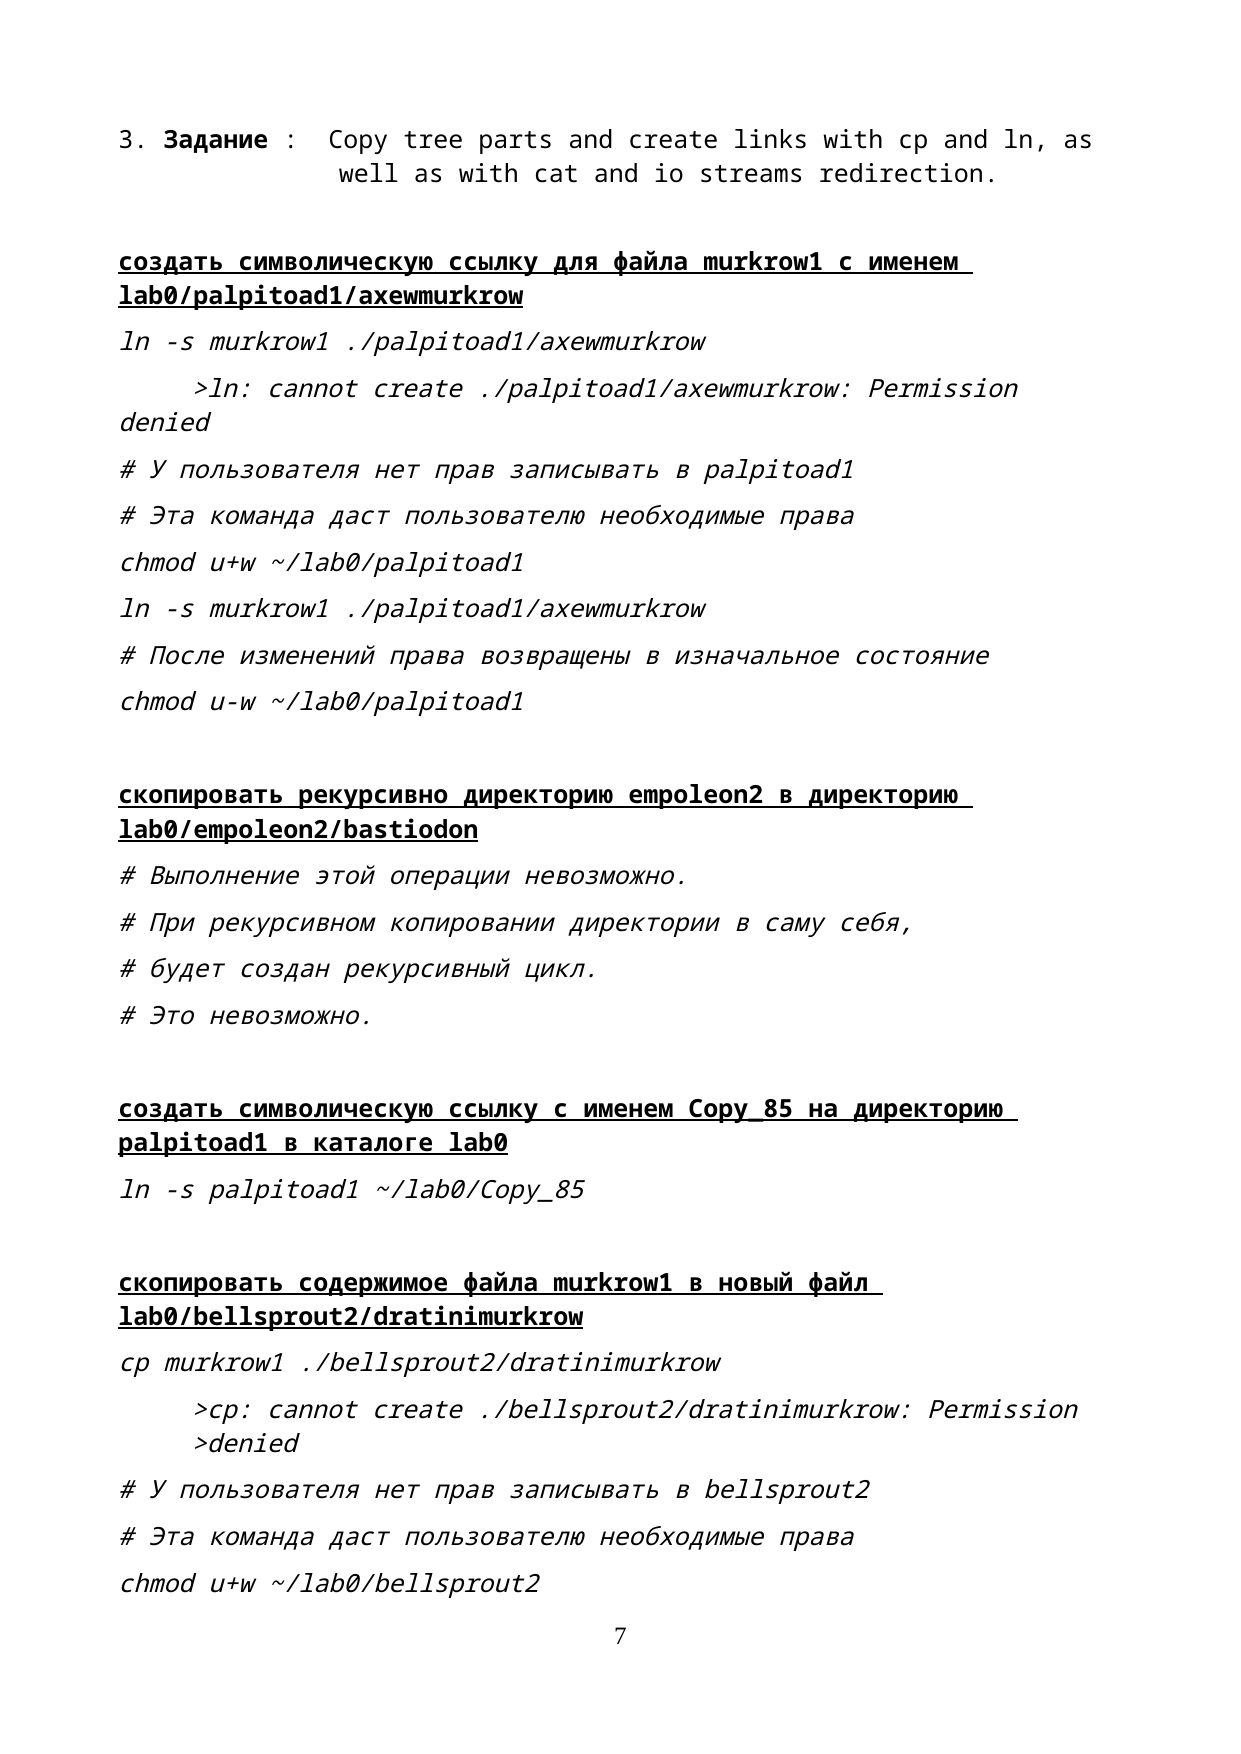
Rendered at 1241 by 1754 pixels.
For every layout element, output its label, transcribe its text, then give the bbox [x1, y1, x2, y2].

text >ln: cannot create ./palpitoad1/axewmurkrow: Permission denied [118, 371, 1122, 439]
text # После изменений права возвращены в изначальное состояние [118, 637, 1122, 672]
text cp murkrow1 ./bellsprout2/dratinimurkrow [118, 1345, 1122, 1379]
text # У пользователя нет прав записывать в palpitoad1 [118, 451, 1122, 485]
text 3. Задание : Copy tree parts and create links with cp and ln, as well as with cat and io streams redirection. [118, 122, 1122, 190]
text скопировать рекурсивно директорию empoleon2 в директорию lab0/empoleon2/bastiodon [118, 777, 1122, 845]
text скопировать содержимое файла murkrow1 в новый файл lab0/bellsprout2/dratinimurkrow [118, 1264, 1122, 1332]
text chmod u-w ~/lab0/palpitoad1 [118, 684, 1122, 718]
text # При рекурсивном копировании директории в саму себя, [118, 904, 1122, 938]
text ln -s murkrow1 ./palpitoad1/axewmurkrow [118, 324, 1122, 358]
text # будет создан рекурсивный цикл. [118, 951, 1122, 985]
text ln -s murkrow1 ./palpitoad1/axewmurkrow [118, 591, 1122, 625]
text >cp: cannot create ./bellsprout2/dratinimurkrow: Permission >denied [192, 1392, 1122, 1460]
text # У пользователя нет прав записывать в bellsprout2 [118, 1472, 1122, 1506]
text # Эта команда даст пользователю необходимые права [118, 1519, 1122, 1553]
text cоздать символическую ссылку для файла murkrow1 с именем lab0/palpitoad1/axewmurkrow [118, 243, 1122, 312]
text # Эта команда даст пользователю необходимые права [118, 498, 1122, 532]
text создать символическую ссылку c именем Copy_85 на директорию palpitoad1 в каталоге lab0 [118, 1091, 1122, 1159]
text ln -s palpitoad1 ~/lab0/Copy_85 [118, 1171, 1122, 1205]
text chmod u+w ~/lab0/palpitoad1 [118, 544, 1122, 578]
text # Выполнение этой операции невозможно. [118, 858, 1122, 892]
text chmod u+w ~/lab0/bellsprout2 [118, 1565, 1122, 1599]
text # Это невозможно. [118, 997, 1122, 1032]
